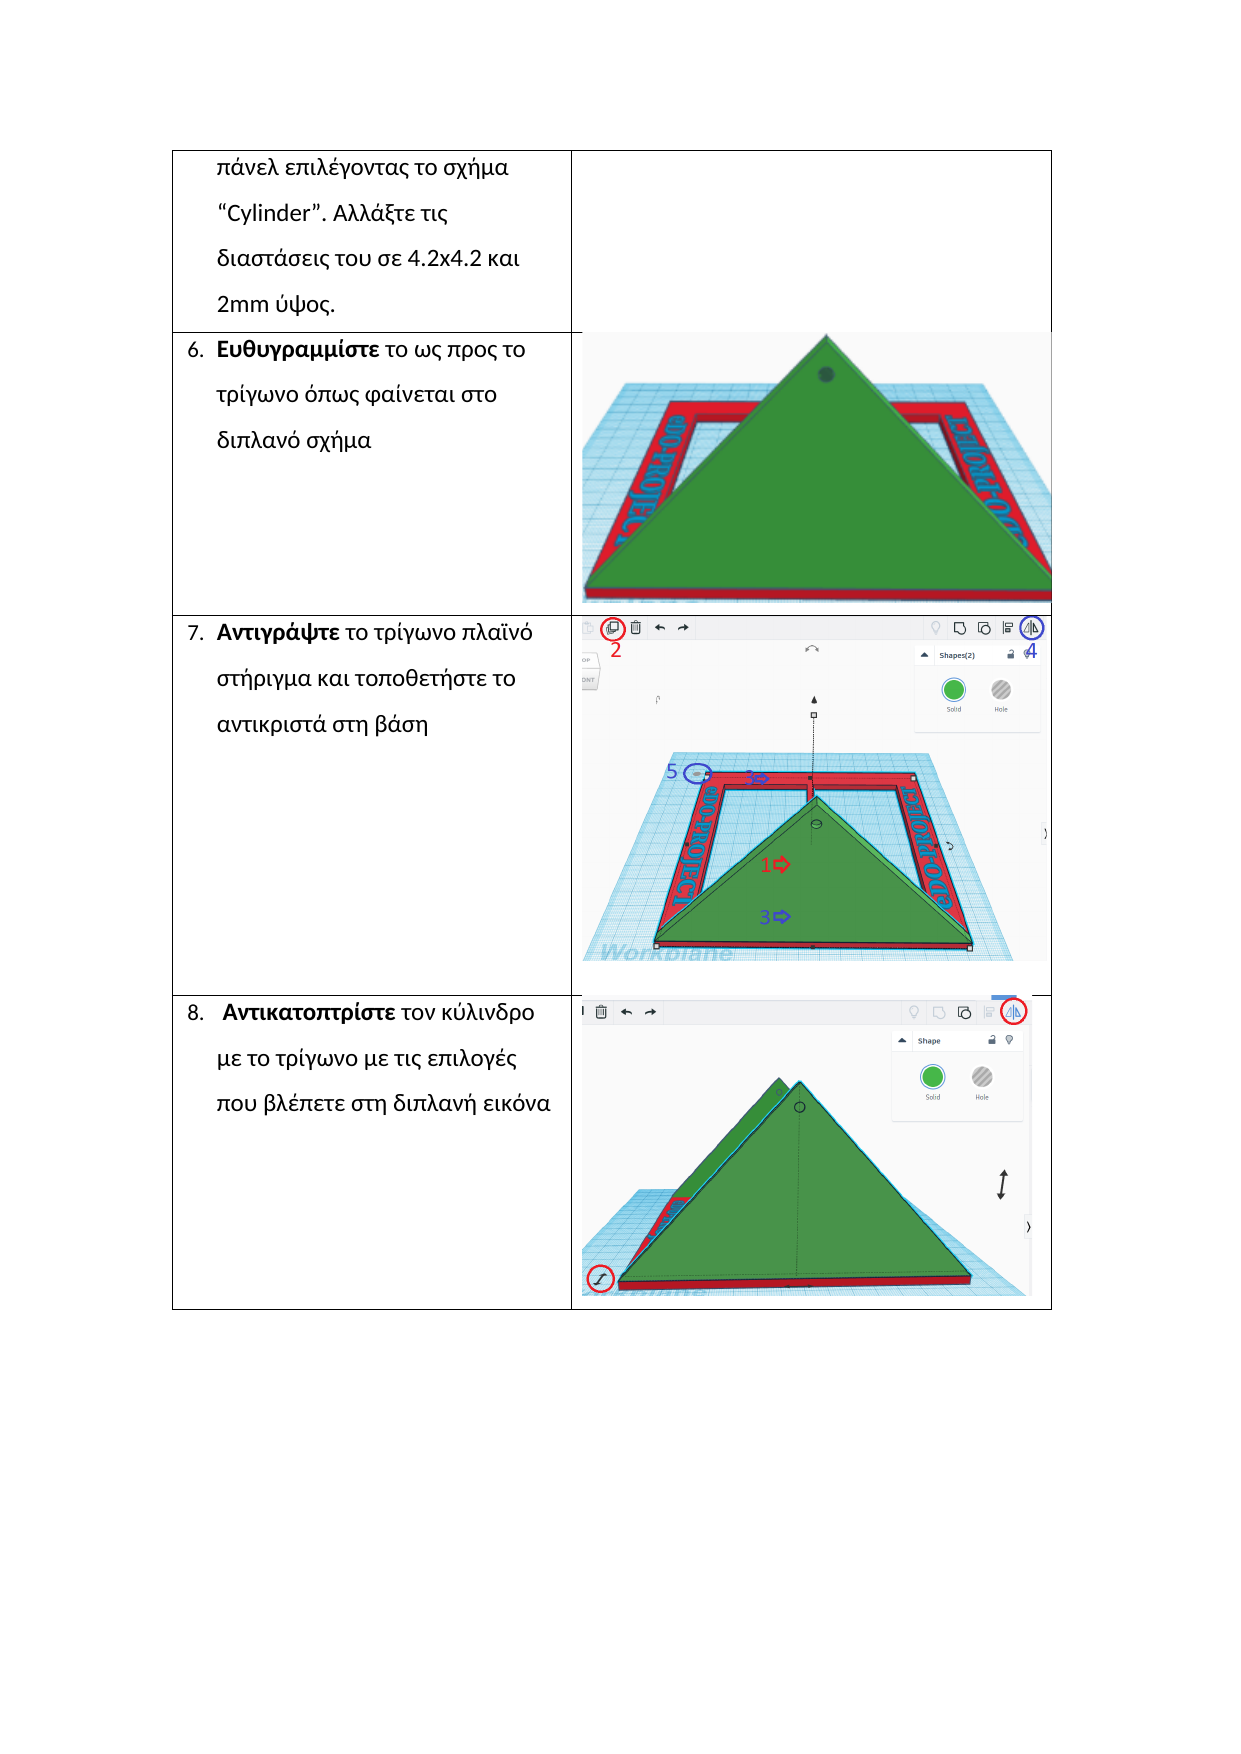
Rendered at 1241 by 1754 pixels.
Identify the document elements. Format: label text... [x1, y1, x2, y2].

table_cell [572, 333, 1051, 615]
table_cell Ευθυγραμμίστε το ως προς το τρίγωνο όπως φαίνεται στο διπλανό σχήμα [173, 333, 571, 615]
table_cell πάνελ επιλέγοντας το σχήμα “Cylinder”. Αλλάξτε τις διαστάσεις του σε 4.2x4.2 και 2mm ύψος. [173, 151, 571, 332]
table_cell [572, 151, 1051, 332]
table_cell [572, 996, 1051, 1309]
table_cell Αντικατοπτρίστε τον κύλινδρο με το τρίγωνο με τις επιλογές που βλέπετε στη διπλανή εικόνα [173, 996, 571, 1309]
table_cell Αντιγράψτε το τρίγωνο πλαϊνό στήριγμα και τοποθετήστε το αντικριστά στη βάση [173, 616, 571, 995]
table_cell [572, 616, 1051, 995]
